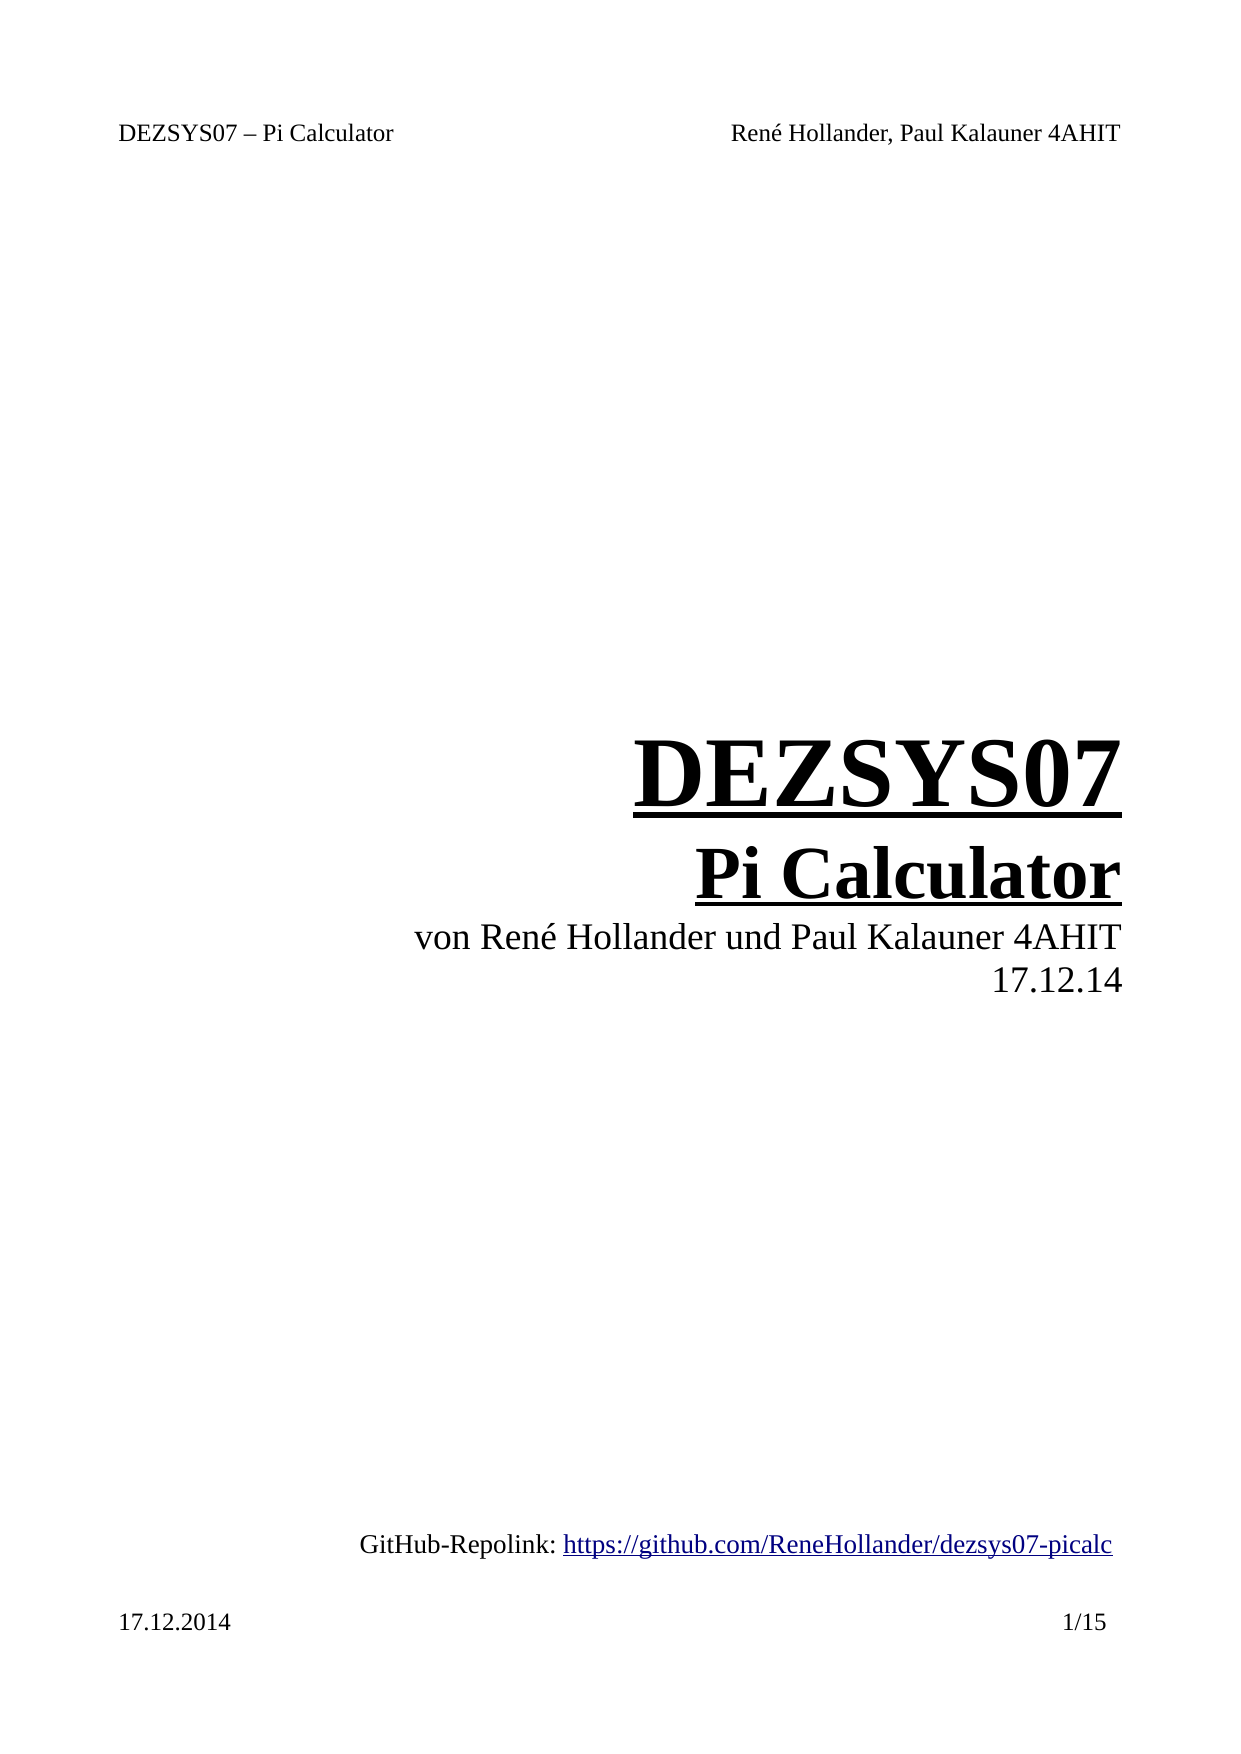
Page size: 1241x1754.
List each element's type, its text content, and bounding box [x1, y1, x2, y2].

text 17.12.14 [118, 957, 1122, 1001]
text Pi Calculator [118, 828, 1122, 914]
text GitHub-Repolink: https://github.com/ReneHollander/dezsys07-picalc [118, 1518, 1122, 1561]
text DEZSYS07 [118, 713, 1122, 828]
text von René Hollander und Paul Kalauner 4AHIT [118, 914, 1122, 957]
